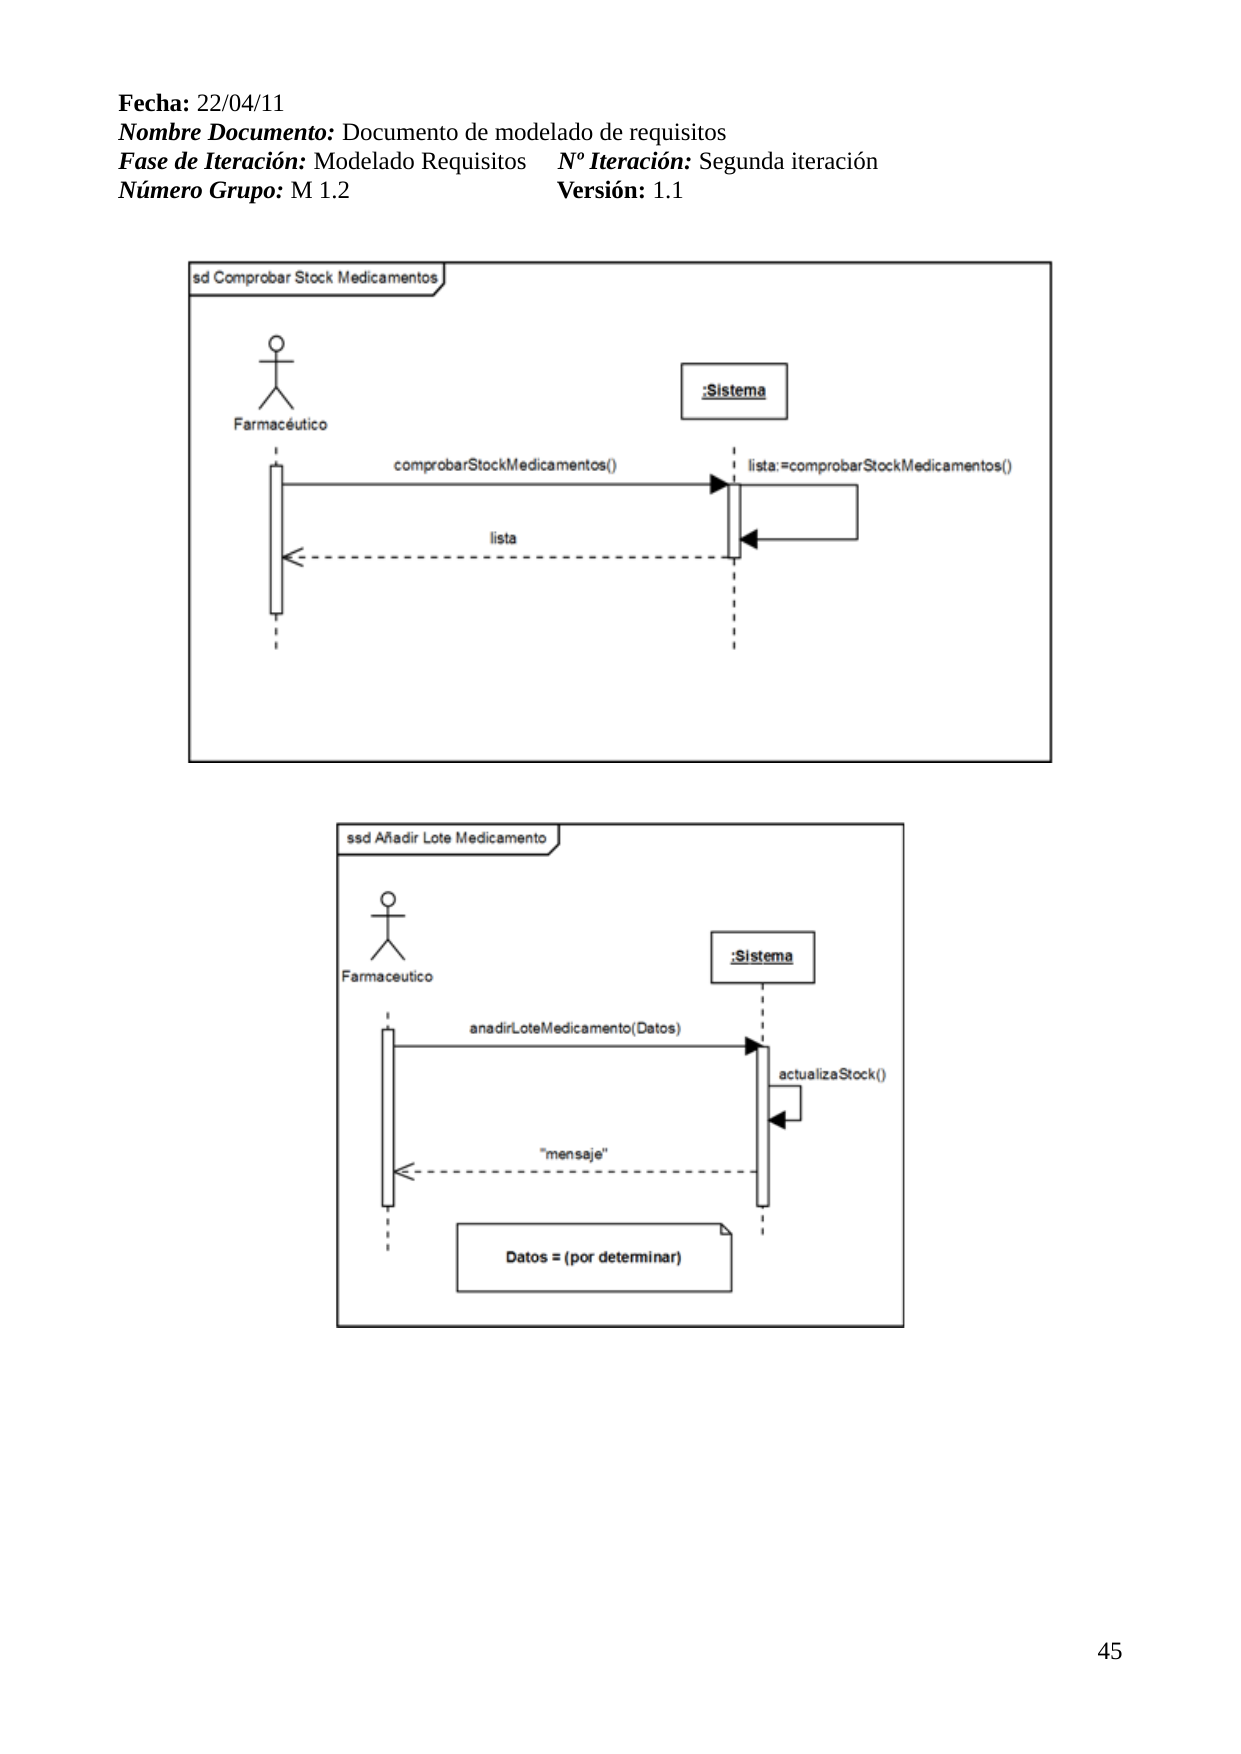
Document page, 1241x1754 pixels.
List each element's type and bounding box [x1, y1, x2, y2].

picture [187, 260, 1053, 763]
picture [335, 821, 905, 1328]
